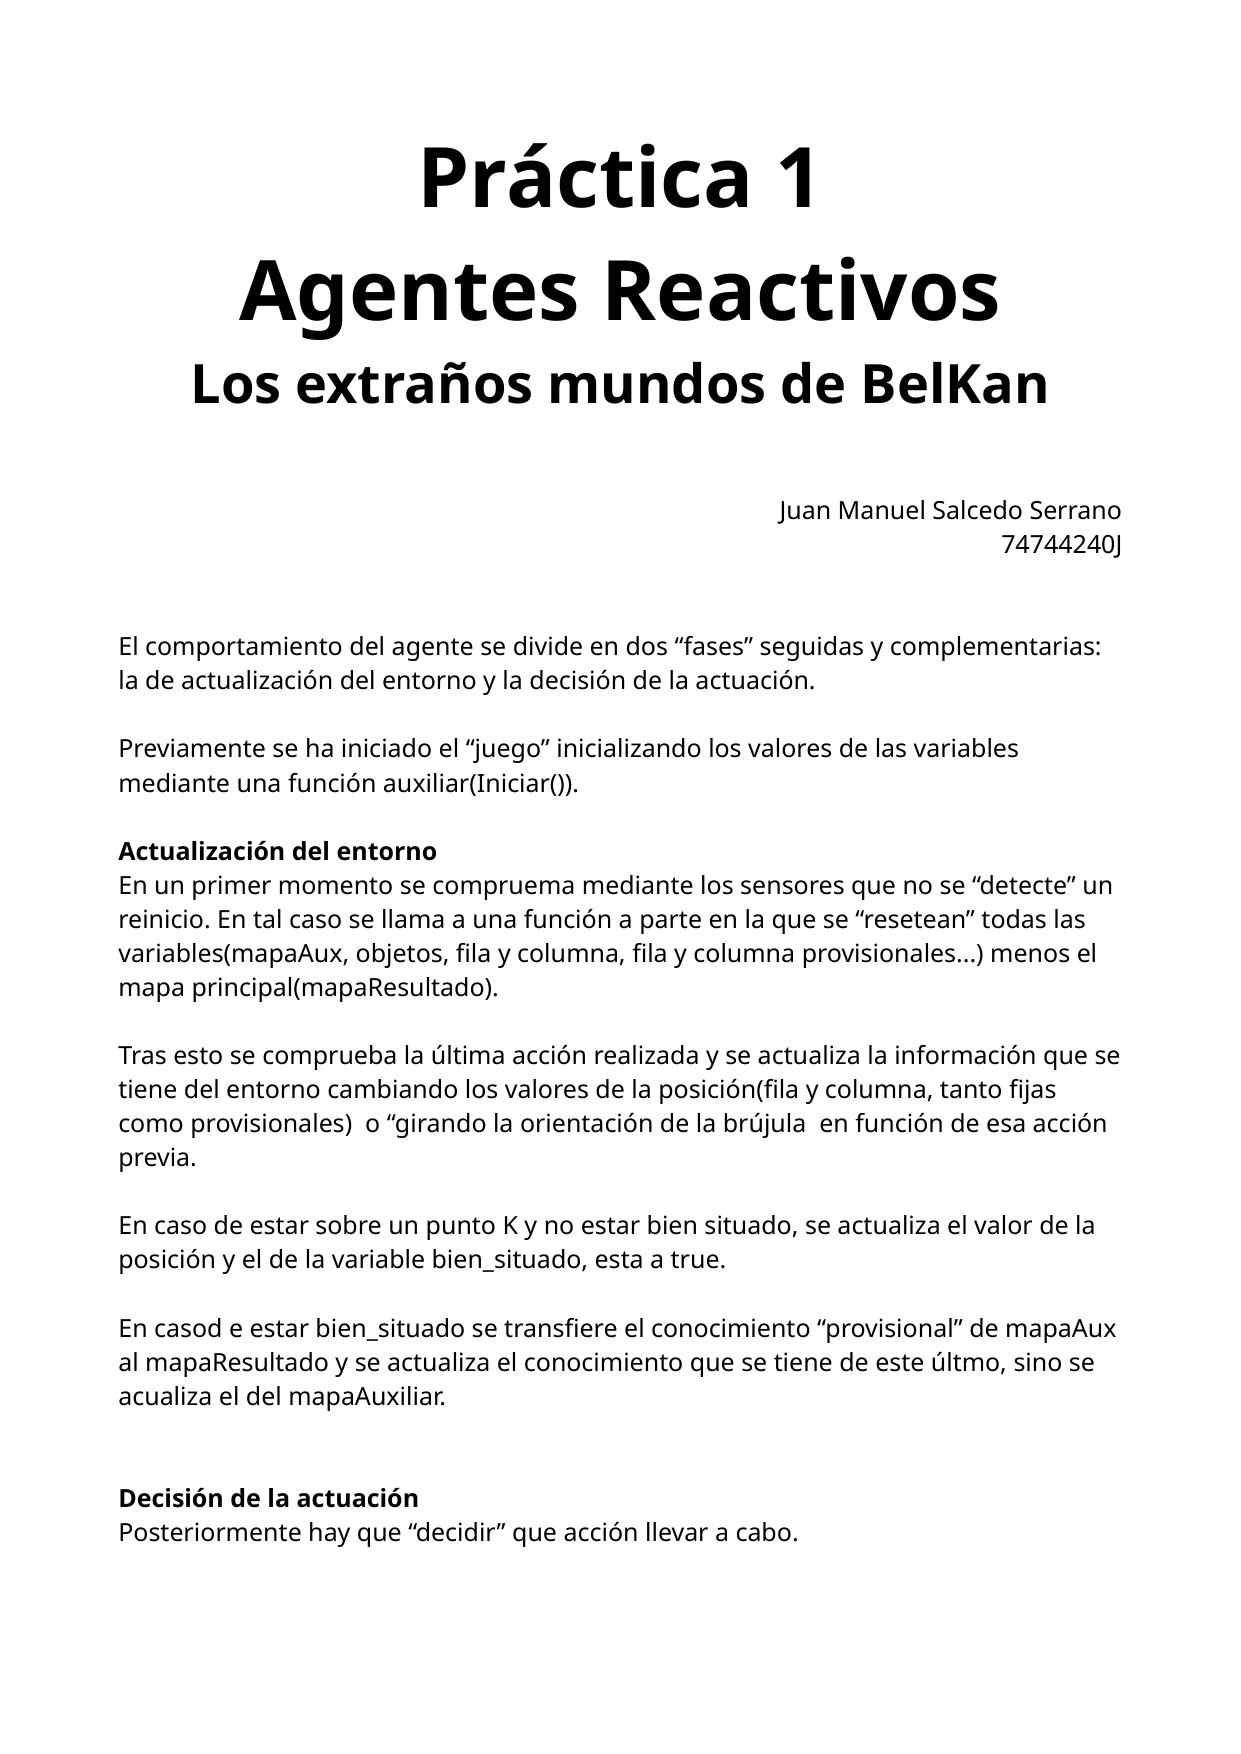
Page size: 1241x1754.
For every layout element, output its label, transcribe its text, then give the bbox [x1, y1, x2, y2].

text Actualización del entorno [118, 833, 1122, 867]
text Previamente se ha iniciado el “juego” inicializando los valores de las variables mediante una función auxiliar(Iniciar()). [118, 731, 1122, 799]
text Los extraños mundos de BelKan [118, 345, 1122, 419]
text En un primer momento se compruema mediante los sensores que no se “detecte” un reinicio. En tal caso se llama a una función a parte en la que se “resetean” todas las variables(mapaAux, objetos, fila y columna, fila y columna provisionales...) menos el mapa principal(mapaResultado). [118, 867, 1122, 1004]
text 74744240J [118, 527, 1122, 561]
text En caso de estar sobre un punto K y no estar bien situado, se actualiza el valor de la posición y el de la variable bien_situado, esta a true. [118, 1208, 1122, 1276]
text Juan Manuel Salcedo Serrano [118, 493, 1122, 527]
text Posteriormente hay que “decidir” que acción llevar a cabo. [118, 1514, 1122, 1549]
text El comportamiento del agente se divide en dos “fases” seguidas y complementarias: la de actualización del entorno y la decisión de la actuación. [118, 629, 1122, 697]
text En casod e estar bien_situado se transfiere el conocimiento “provisional” de mapaAux al mapaResultado y se actualiza el conocimiento que se tiene de este últmo, sino se acualiza el del mapaAuxiliar. [118, 1310, 1122, 1412]
text Decisión de la actuación [118, 1481, 1122, 1514]
text Agentes Reactivos [118, 232, 1122, 345]
text Tras esto se comprueba la última acción realizada y se actualiza la información que se tiene del entorno cambiando los valores de la posición(fila y columna, tanto fijas como provisionales) o “girando la orientación de la brújula en función de esa acción previa. [118, 1038, 1122, 1174]
text Práctica 1 [118, 118, 1122, 232]
